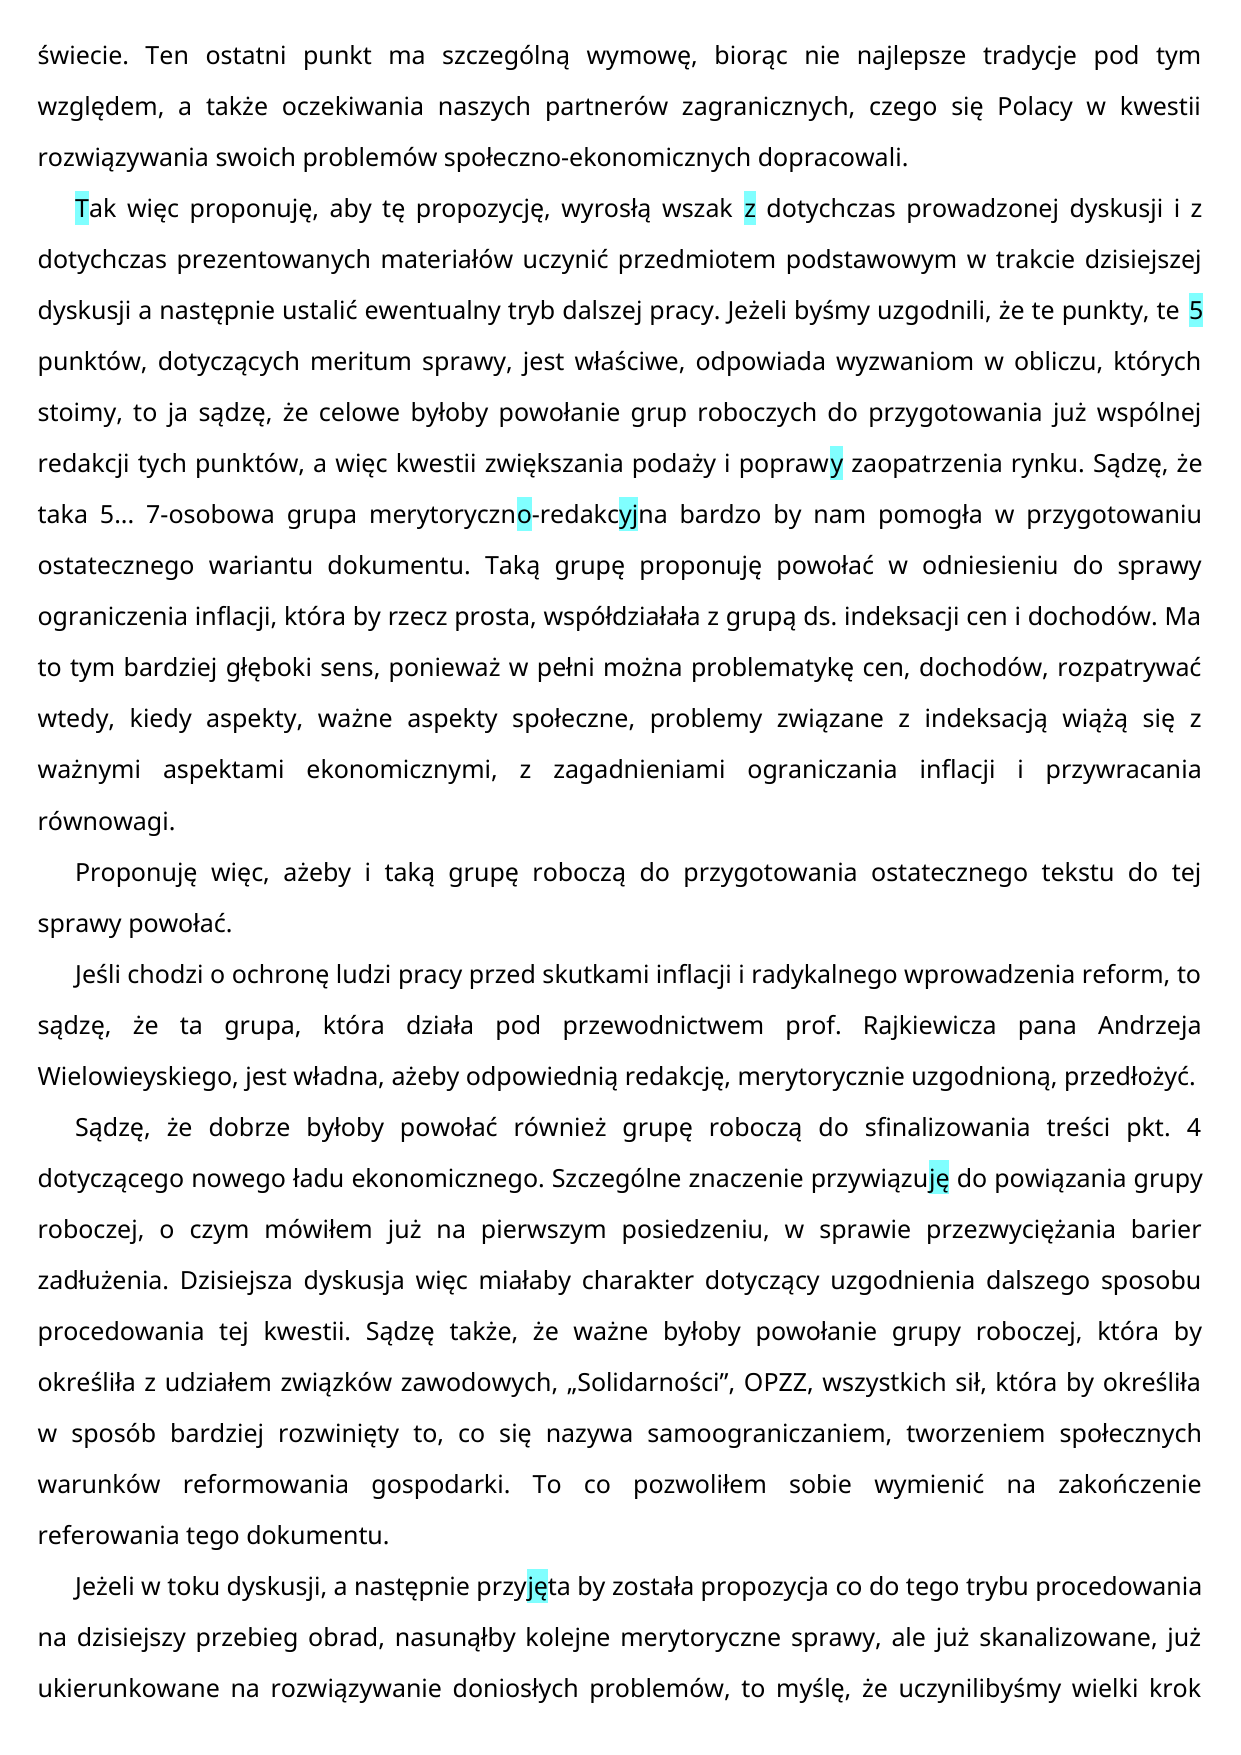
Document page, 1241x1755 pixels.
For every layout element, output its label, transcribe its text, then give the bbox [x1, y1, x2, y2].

text Sądzę, że dobrze byłoby powołać również grupę roboczą do sfinalizowania treści pkt. 4 dotyczącego nowego ładu ekonomicznego. Szczególne znaczenie przywiązuję do powiązania grupy roboczej, o czym mówiłem już na pierwszym posiedzeniu, w sprawie przezwyciężania barier zadłużenia. Dzisiejsza dyskusja więc miałaby charakter dotyczący uzgodnienia dalszego sposobu procedowania tej kwestii. Sądzę także, że ważne byłoby powołanie grupy roboczej, która by określiła z udziałem związków zawodowych, „Solidarności”, OPZZ, wszystkich sił, która by określiła w sposób bardziej rozwinięty to, co się nazywa samoograniczaniem, tworzeniem społecznych warunków reformowania gospodarki. To co pozwoliłem sobie wymienić na zakończenie referowania tego dokumentu. [37, 1109, 1203, 1552]
text Proponuję więc, ażeby i taką grupę roboczą do przygotowania ostatecznego tekstu do tej sprawy powołać. [37, 854, 1203, 939]
text Jeżeli w toku dyskusji, a następnie przyjęta by została propozycja co do tego trybu procedowania na dzisiejszy przebieg obrad, nasunąłby kolejne merytoryczne sprawy, ale już skanalizowane, już ukierunkowane na rozwiązywanie doniosłych problemów, to myślę, że uczynilibyśmy wielki krok [37, 1569, 1203, 1705]
text świecie. Ten ostatni punkt ma szczególną wymowę, biorąc nie najlepsze tradycje pod tym względem, a także oczekiwania naszych partnerów zagranicznych, czego się Polacy w kwestii rozwiązywania swoich problemów społeczno-ekonomicznych dopracowali. [37, 37, 1203, 174]
text Jeśli chodzi o ochronę ludzi pracy przed skutkami inflacji i radykalnego wprowadzenia reform, to sądzę, że ta grupa, która działa pod przewodnictwem prof. Rajkiewicza pana Andrzeja Wielowieyskiego, jest władna, ażeby odpowiednią redakcję, merytorycznie uzgodnioną, przedłożyć. [37, 956, 1203, 1092]
text Tak więc proponuję, aby tę propozycję, wyrosłą wszak z dotychczas prowadzonej dyskusji i z dotychczas prezentowanych materiałów uczynić przedmiotem podstawowym w trakcie dzisiejszej dyskusji a następnie ustalić ewentualny tryb dalszej pracy. Jeżeli byśmy uzgodnili, że te punkty, te 5 punktów, dotyczących meritum sprawy, jest właściwe, odpowiada wyzwaniom w obliczu, których stoimy, to ja sądzę, że celowe byłoby powołanie grup roboczych do przygotowania już wspólnej redakcji tych punktów, a więc kwestii zwiększania podaży i poprawy zaopatrzenia rynku. Sądzę, że taka 5... 7-osobowa grupa merytoryczno-redakcyjna bardzo by nam pomogła w przygotowaniu ostatecznego wariantu dokumentu. Taką grupę proponuję powołać w odniesieniu do sprawy ograniczenia inflacji, która by rzecz prosta, współdziałała z grupą ds. indeksacji cen i dochodów. Ma to tym bardziej głęboki sens, ponieważ w pełni można problematykę cen, dochodów, rozpatrywać wtedy, kiedy aspekty, ważne aspekty społeczne, problemy związane z indeksacją wiążą się z ważnymi aspektami ekonomicznymi, z zagadnieniami ograniczania inflacji i przywracania równowagi. [37, 191, 1203, 837]
